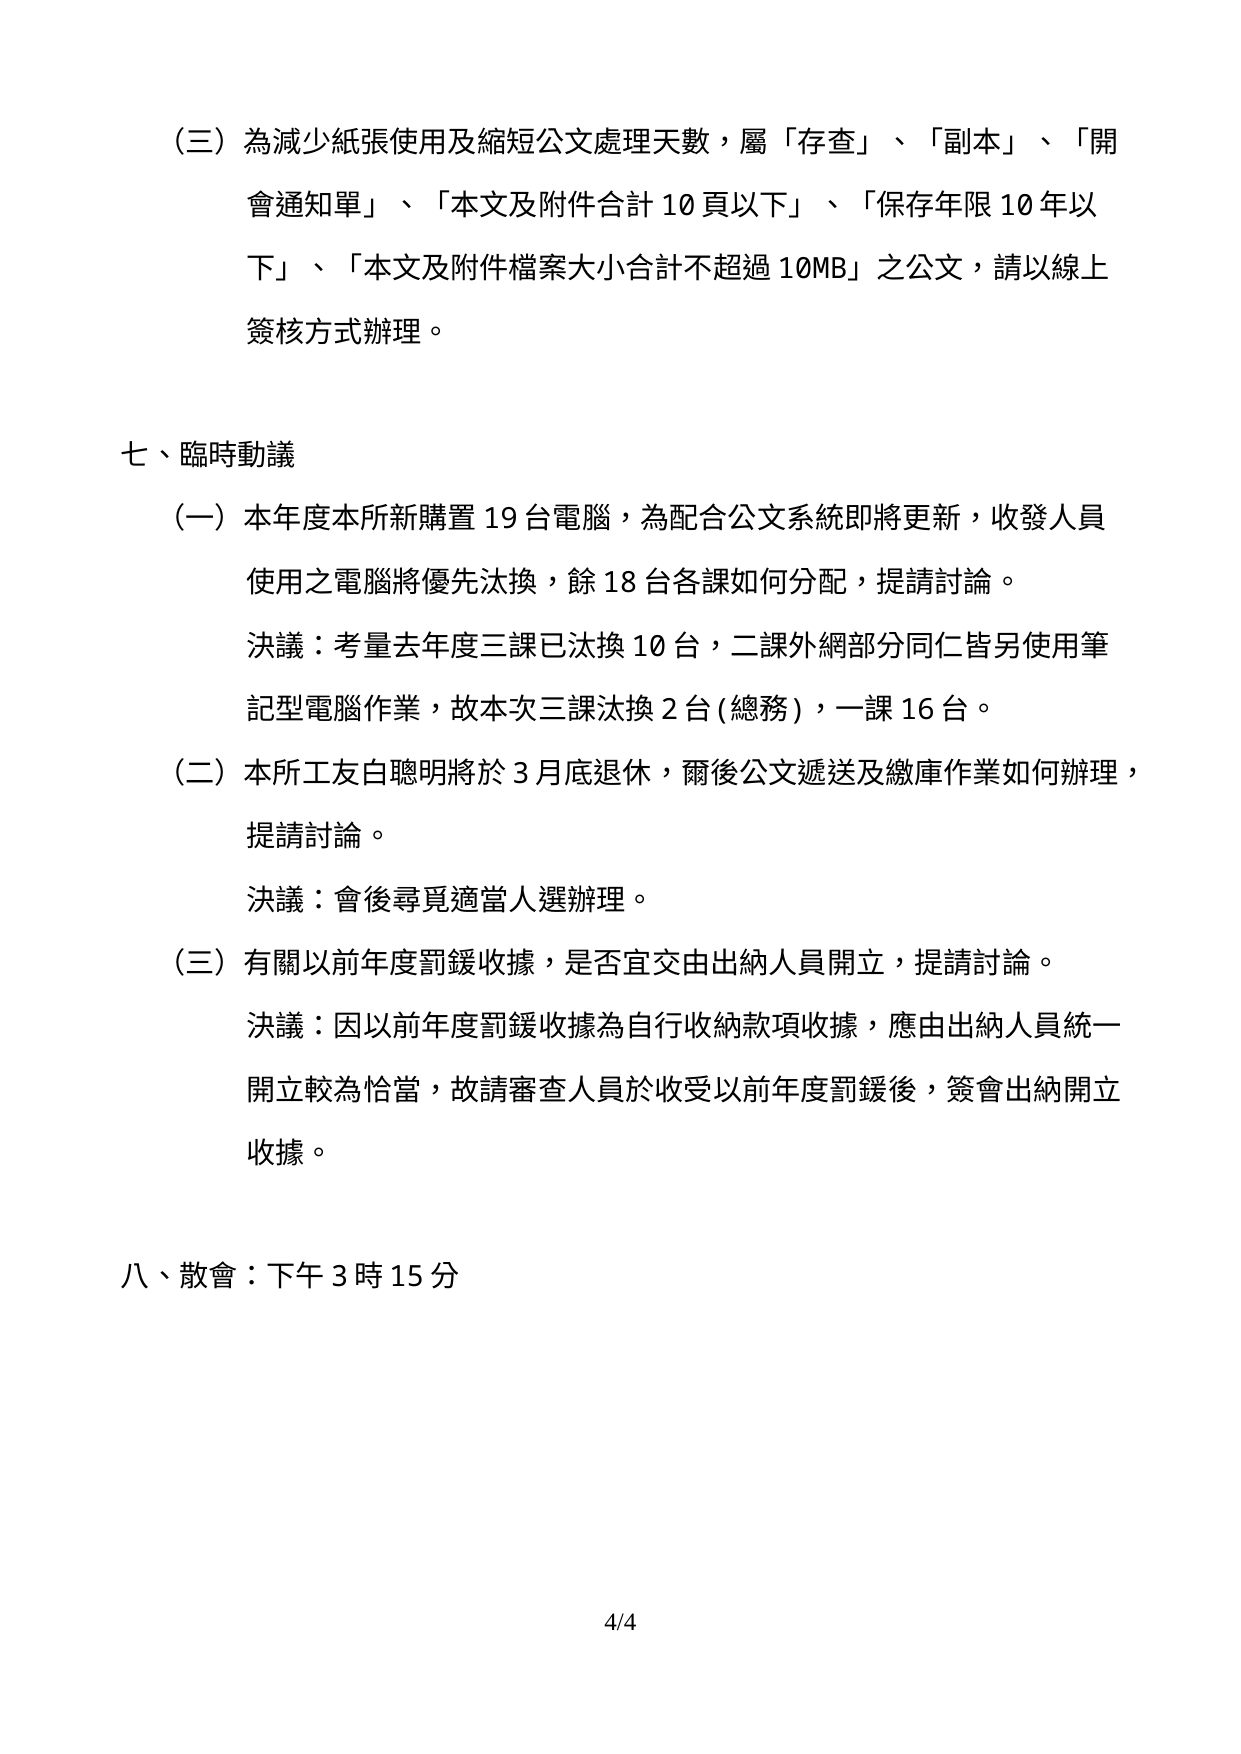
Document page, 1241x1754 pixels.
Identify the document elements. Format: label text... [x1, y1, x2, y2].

list 本所工友白聰明將於3月底退休，爾後公文遞送及繳庫作業如何辦理，提請討論。 [156, 749, 1122, 855]
list 本年度本所新購置19台電腦，為配合公文系統即將更新，收發人員使用之電腦將優先汰換，餘18台各課如何分配，提請討論。 [156, 495, 1122, 601]
list 決議：因以前年度罰鍰收據為自行收納款項收據，應由出納人員統一開立較為恰當，故請審查人員於收受以前年度罰鍰後，簽會出納開立收據。 [156, 1003, 1122, 1172]
list 決議：會後尋覓適當人選辦理。 [156, 876, 1122, 918]
list 臨時動議 [119, 432, 1122, 474]
list 決議：考量去年度三課已汰換10台，二課外網部分同仁皆另使用筆記型電腦作業，故本次三課汰換2台(總務)，一課16台。 [156, 622, 1122, 728]
list 有關以前年度罰鍰收據，是否宜交由出納人員開立，提請討論。 [156, 939, 1122, 982]
list 散會：下午3時15分 [119, 1253, 1122, 1295]
list 為減少紙張使用及縮短公文處理天數，屬「存查」、「副本」、「開會通知單」、「本文及附件合計10頁以下」、「保存年限10年以下」、「本文及附件檔案大小合計不超過10MB」之公文，請以線上簽核方式辦理。 [156, 118, 1122, 351]
